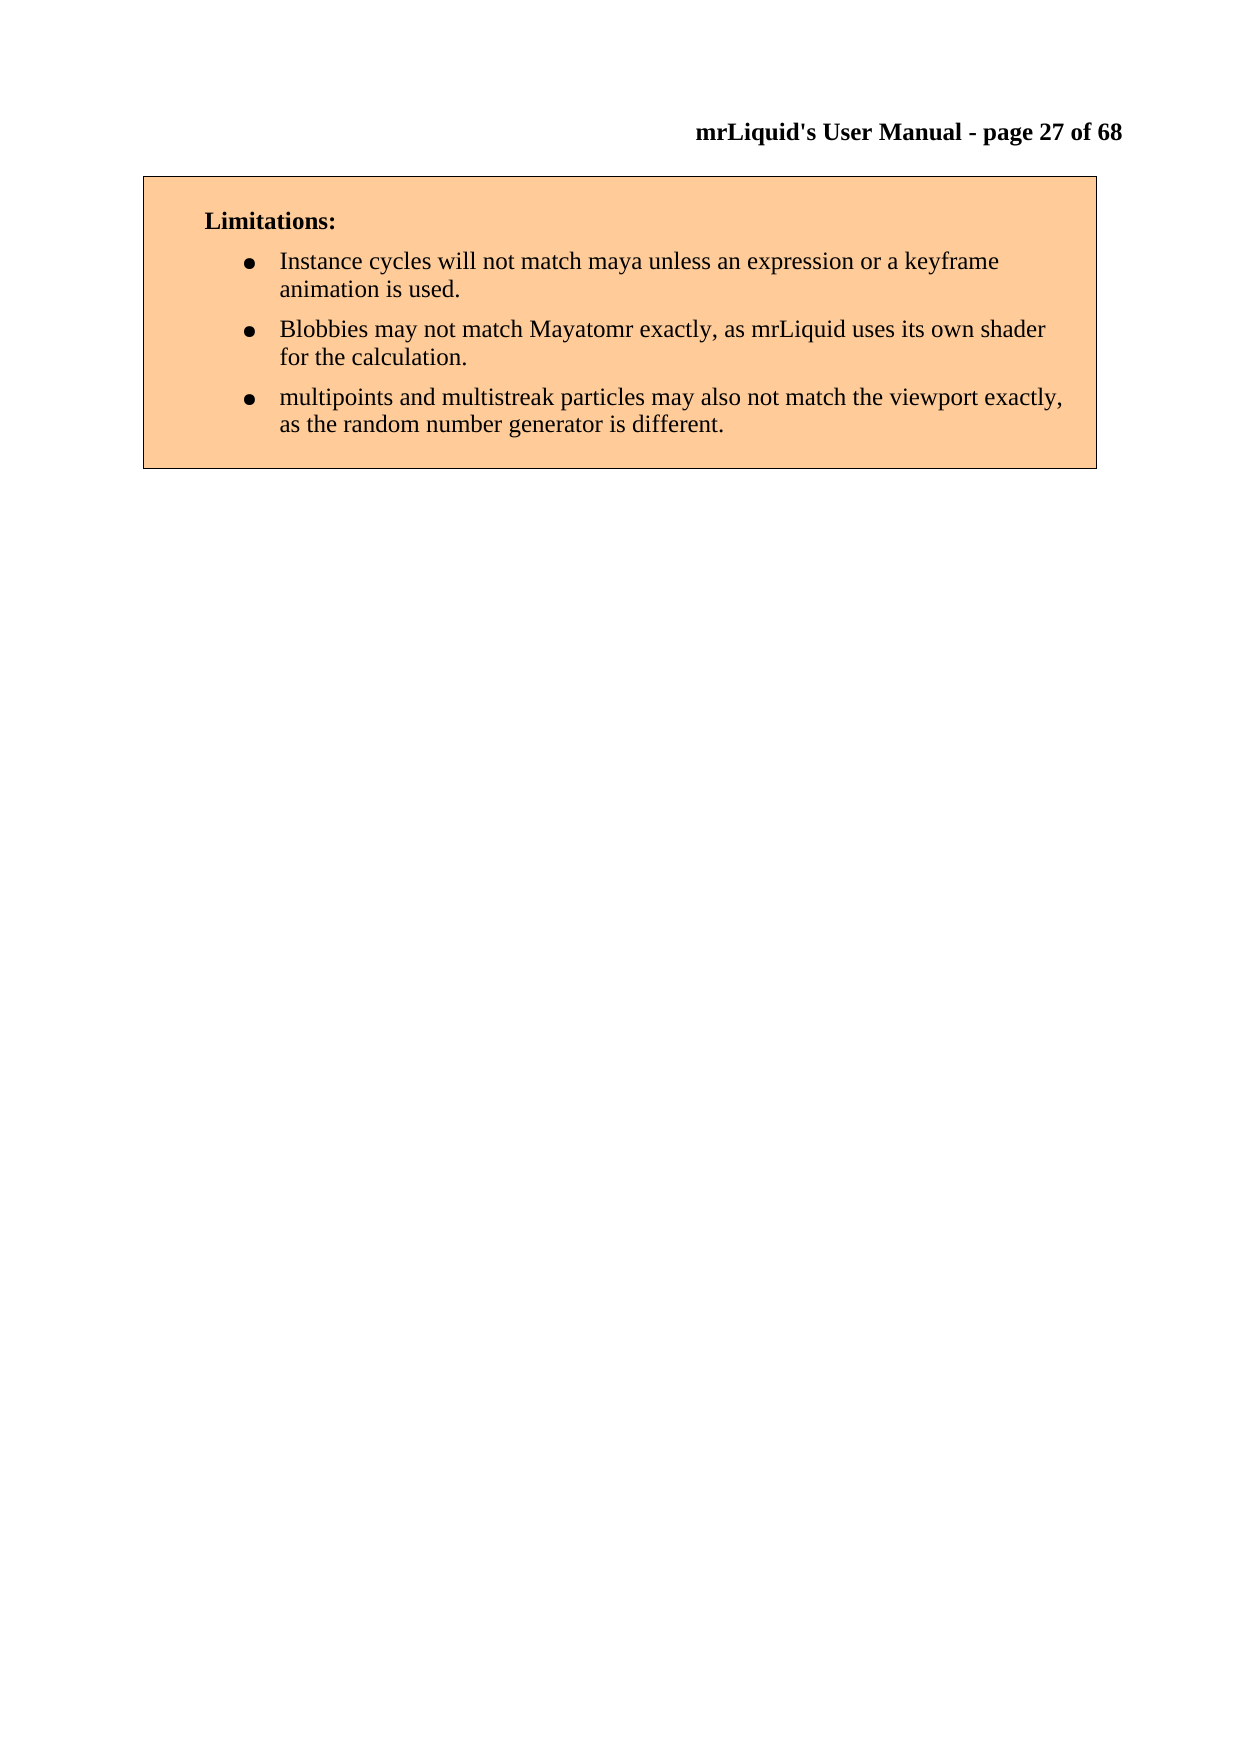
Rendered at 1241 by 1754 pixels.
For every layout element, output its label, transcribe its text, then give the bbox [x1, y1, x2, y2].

list multipoints and multistreak particles may also not match the viewport exactly, as the random number generator is different. [242, 383, 1066, 438]
list Blobbies may not match Mayatomr exactly, as mrLiquid uses its own shader for the calculation. [242, 315, 1066, 370]
list Instance cycles will not match maya unless an expression or a keyframe animation is used. [242, 247, 1066, 302]
text Limitations: [204, 207, 1066, 234]
